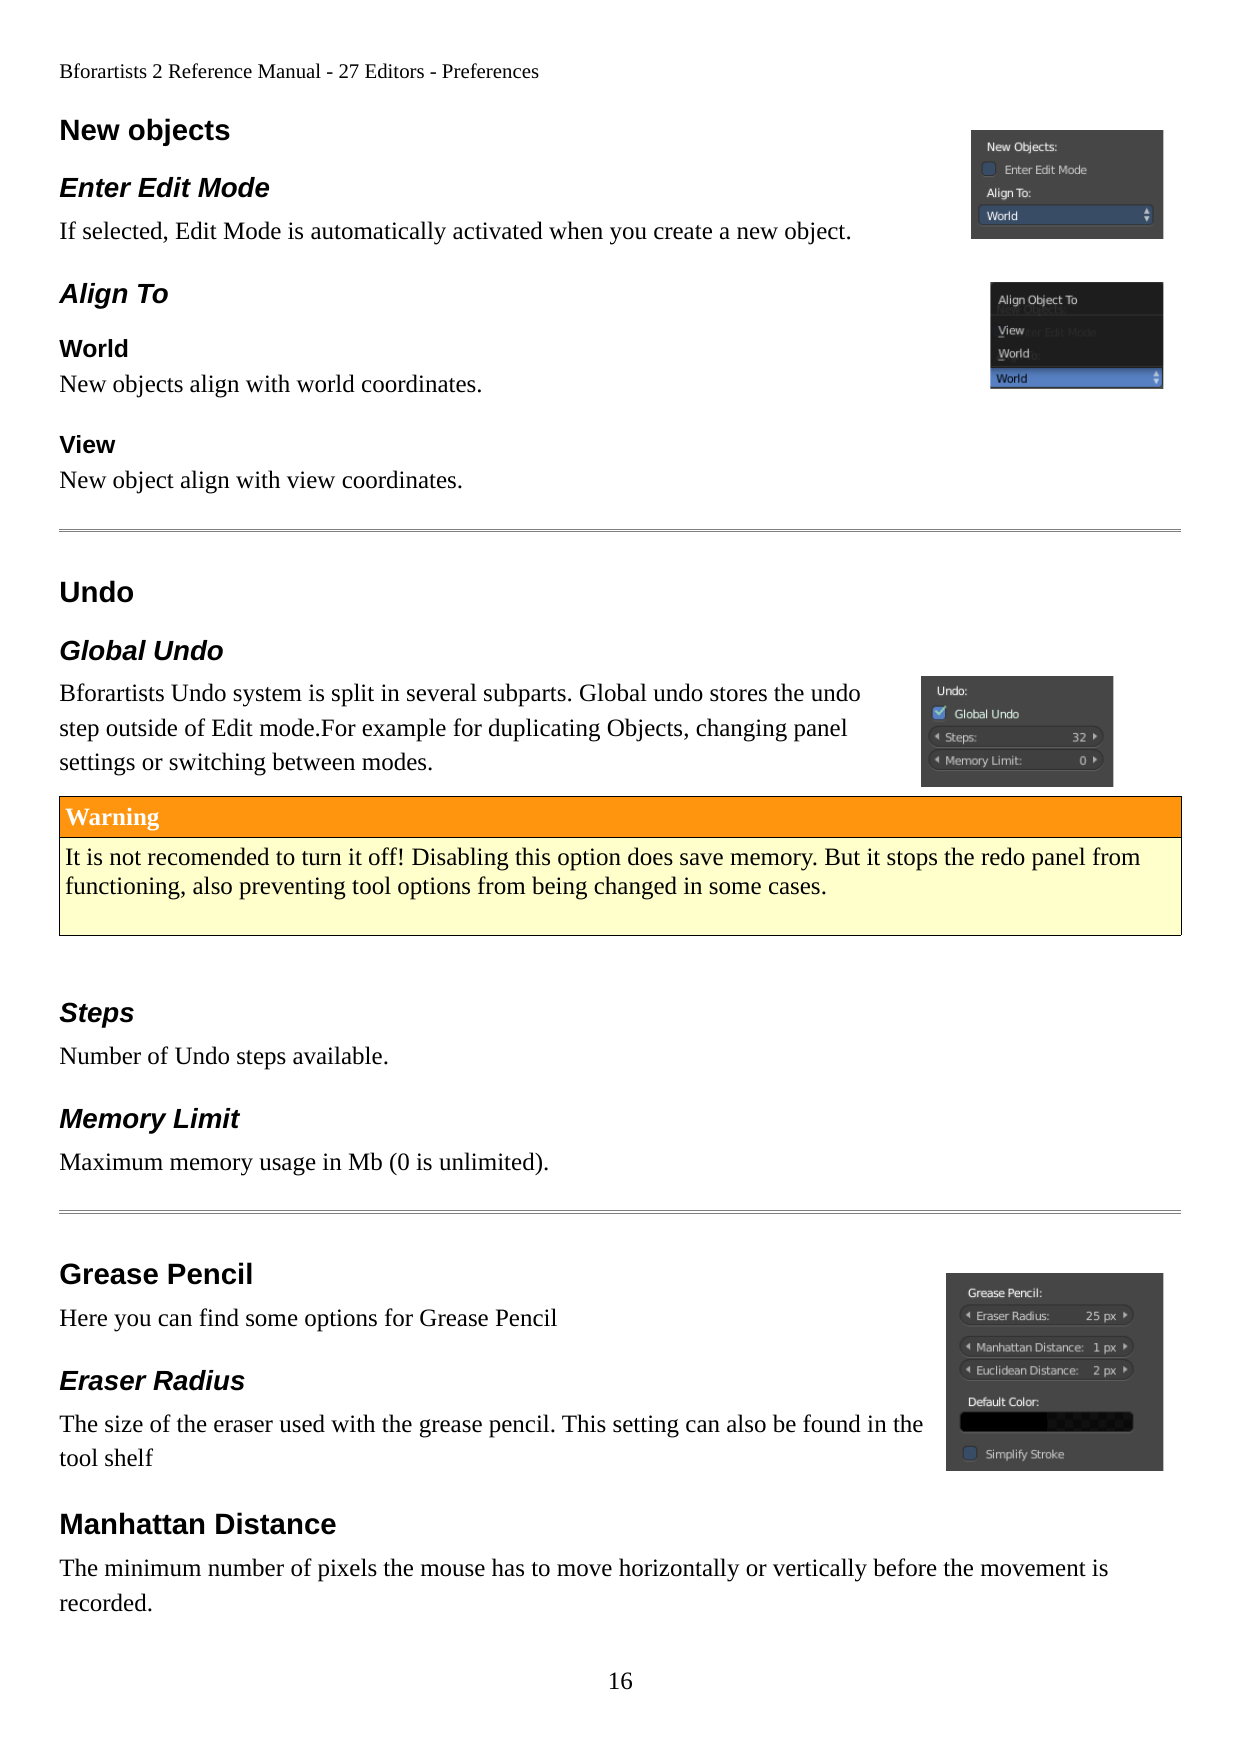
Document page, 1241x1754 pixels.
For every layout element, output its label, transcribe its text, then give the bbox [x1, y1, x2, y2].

text The size of the eraser used with the grease pencil. This setting can also be found in the tool shelf [59, 1409, 1181, 1472]
subtitle View [59, 431, 1181, 459]
subtitle Grease Pencil [59, 1257, 1181, 1291]
text New objects align with world coordinates. [59, 369, 1181, 398]
text Number of Undo steps available. [59, 1041, 1181, 1070]
subtitle [1164, 1365, 1181, 1397]
subtitle Enter Edit Mode [59, 171, 971, 203]
subtitle New objects [59, 113, 1181, 146]
text The minimum number of pixels the mouse has to move horizontally or vertically before the movement is recorded. [59, 1553, 1181, 1617]
table_cell It is not recomended to turn it off! Disabling this option does save memory. But it stops the redo panel from functioning, also preventing tool options from being changed in some cases. [60, 838, 1181, 935]
text Bforartists Undo system is split in several subparts. Global undo stores the undo step outside of Edit mode.For example for duplicating Objects, changing panel settings or switching between modes. [59, 678, 921, 776]
subtitle [1164, 171, 1181, 203]
picture [946, 1273, 1164, 1471]
text Here you can find some options for Grease Pencil [59, 1303, 946, 1332]
subtitle Steps [59, 997, 1181, 1029]
picture [921, 676, 1114, 787]
picture [971, 130, 1164, 239]
subtitle Align To [59, 277, 1181, 309]
subtitle World [59, 334, 990, 363]
subtitle [1164, 334, 1181, 363]
subtitle Memory Limit [59, 1103, 1181, 1134]
text If selected, Edit Mode is automatically activated when you create a new object. [59, 216, 1181, 244]
text [1114, 678, 1181, 776]
subtitle Global Undo [59, 634, 1181, 666]
subtitle Undo [59, 575, 1181, 609]
text New object align with view coordinates. [59, 465, 1181, 494]
subtitle Manhattan Distance [59, 1507, 1181, 1541]
text Maximum memory usage in Mb (0 is unlimited). [59, 1147, 1181, 1176]
table_header Warning [60, 797, 1181, 837]
subtitle Eraser Radius [59, 1365, 946, 1397]
picture [990, 282, 1164, 389]
